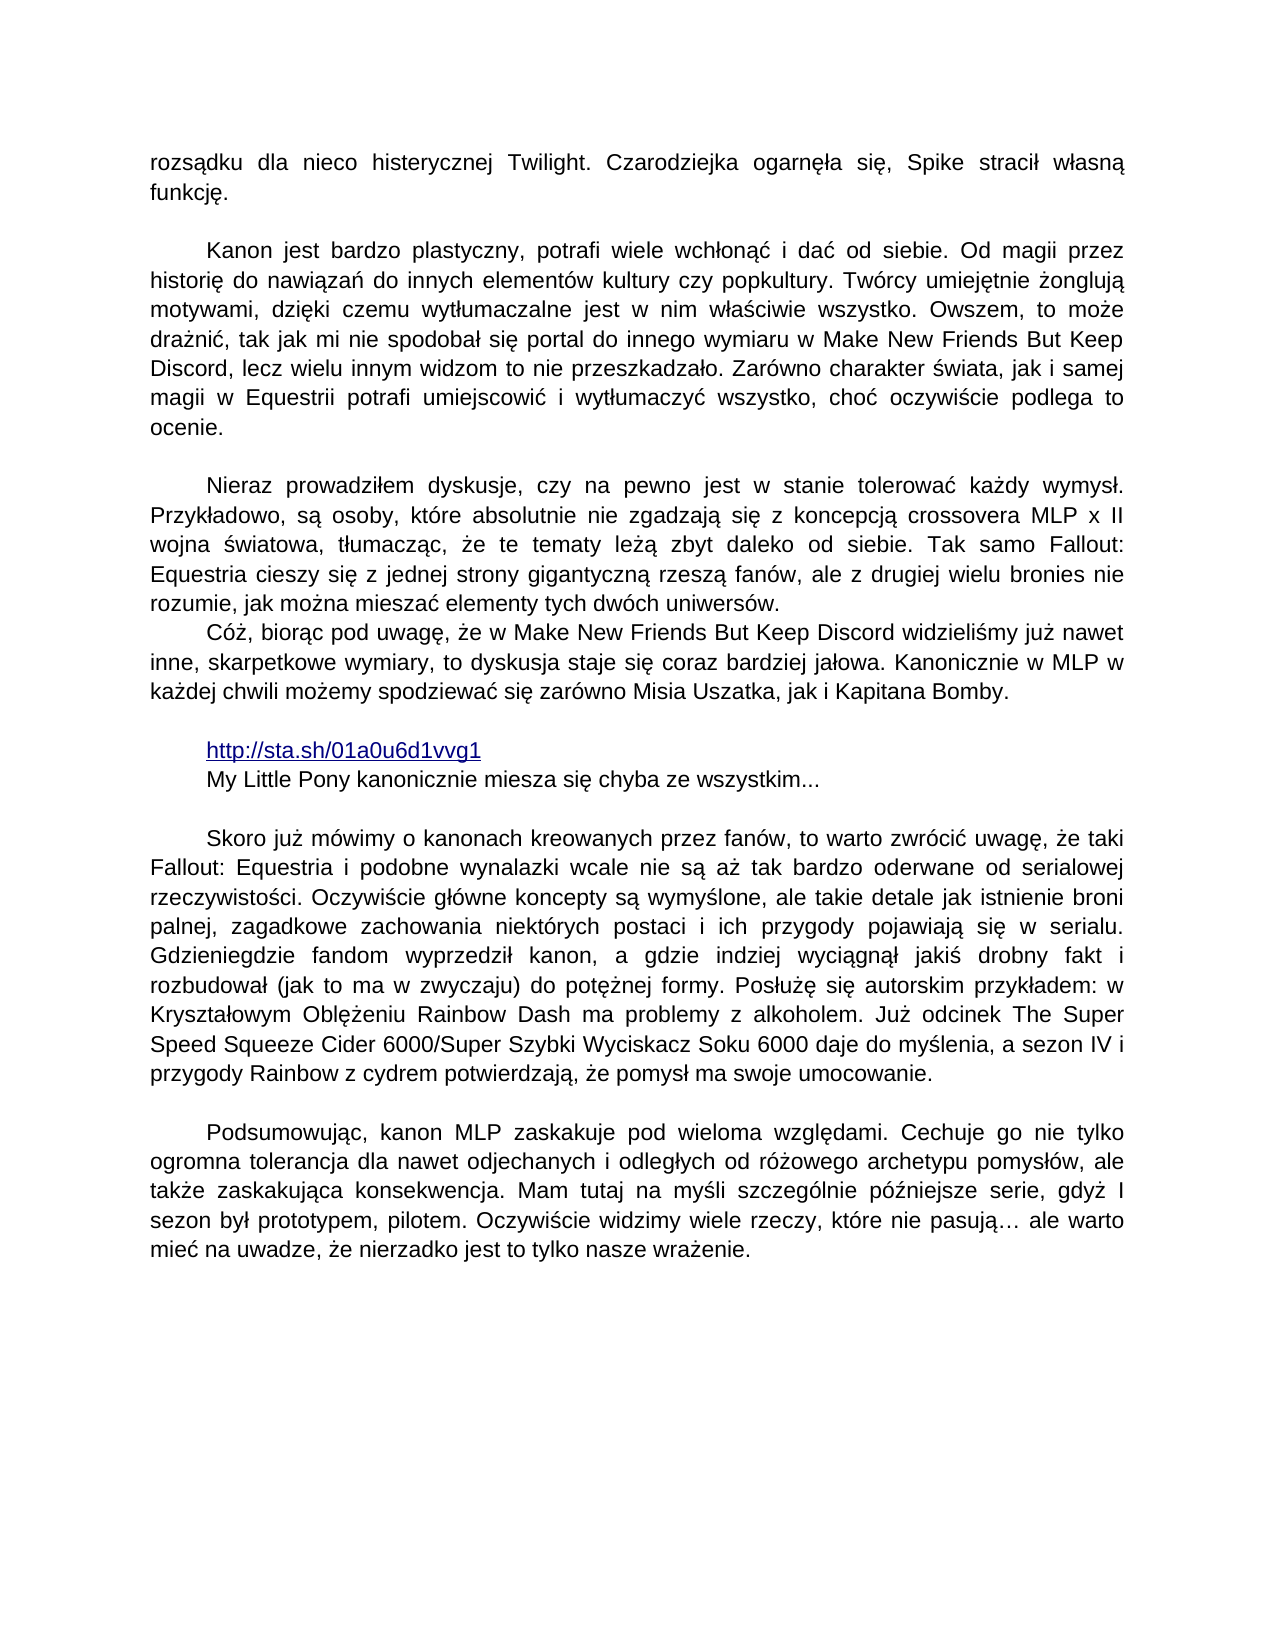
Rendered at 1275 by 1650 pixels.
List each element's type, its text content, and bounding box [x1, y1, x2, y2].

text http://sta.sh/01a0u6d1vvg1 [150, 737, 1125, 763]
text Nieraz prowadziłem dyskusje, czy na pewno jest w stanie tolerować każdy wymysł. Przykładowo, są osoby, które absolutnie nie zgadzają się z koncepcją crossovera MLP x II wojna światowa, tłumacząc, że te tematy leżą zbyt daleko od siebie. Tak samo Fallout: Equestria cieszy się z jednej strony gigantyczną rzeszą fanów, ale z drugiej wielu bronies nie rozumie, jak można mieszać elementy tych dwóch uniwersów. [150, 473, 1125, 616]
text Podsumowując, kanon MLP zaskakuje pod wieloma względami. Cechuje go nie tylko ogromna tolerancja dla nawet odjechanych i odległych od różowego archetypu pomysłów, ale także zaskakująca konsekwencja. Mam tutaj na myśli szczególnie późniejsze serie, gdyż I sezon był prototypem, pilotem. Oczywiście widzimy wiele rzeczy, które nie pasują… ale warto mieć na uwadze, że nierzadko jest to tylko nasze wrażenie. [150, 1119, 1125, 1262]
text Kanon jest bardzo plastyczny, potrafi wiele wchłonąć i dać od siebie. Od magii przez historię do nawiązań do innych elementów kultury czy popkultury. Twórcy umiejętnie żonglują motywami, dzięki czemu wytłumaczalne jest w nim właściwie wszystko. Owszem, to może drażnić, tak jak mi nie spodobał się portal do innego wymiaru w Make New Friends But Keep Discord, lecz wielu innym widzom to nie przeszkadzało. Zarówno charakter świata, jak i samej magii w Equestrii potrafi umiejscowić i wytłumaczyć wszystko, choć oczywiście podlega to ocenie. [150, 238, 1125, 440]
text rozsądku dla nieco histerycznej Twilight. Czarodziejka ogarnęła się, Spike stracił własną funkcję. [150, 150, 1125, 205]
text My Little Pony kanonicznie miesza się chyba ze wszystkim... [150, 767, 1125, 792]
text Skoro już mówimy o kanonach kreowanych przez fanów, to warto zwrócić uwagę, że taki Fallout: Equestria i podobne wynalazki wcale nie są aż tak bardzo oderwane od serialowej rzeczywistości. Oczywiście główne koncepty są wymyślone, ale takie detale jak istnienie broni palnej, zagadkowe zachowania niektórych postaci i ich przygody pojawiają się w serialu. Gdzieniegdzie fandom wyprzedził kanon, a gdzie indziej wyciągnął jakiś drobny fakt i rozbudował (jak to ma w zwyczaju) do potężnej formy. Posłużę się autorskim przykładem: w Kryształowym Oblężeniu Rainbow Dash ma problemy z alkoholem. Już odcinek The Super Speed Squeeze Cider 6000/Super Szybki Wyciskacz Soku 6000 daje do myślenia, a sezon IV i przygody Rainbow z cydrem potwierdzają, że pomysł ma swoje umocowanie. [150, 826, 1125, 1086]
text Cóż, biorąc pod uwagę, że w Make New Friends But Keep Discord widzieliśmy już nawet inne, skarpetkowe wymiary, to dyskusja staje się coraz bardziej jałowa. Kanonicznie w MLP w każdej chwili możemy spodziewać się zarówno Misia Uszatka, jak i Kapitana Bomby. [150, 620, 1125, 704]
